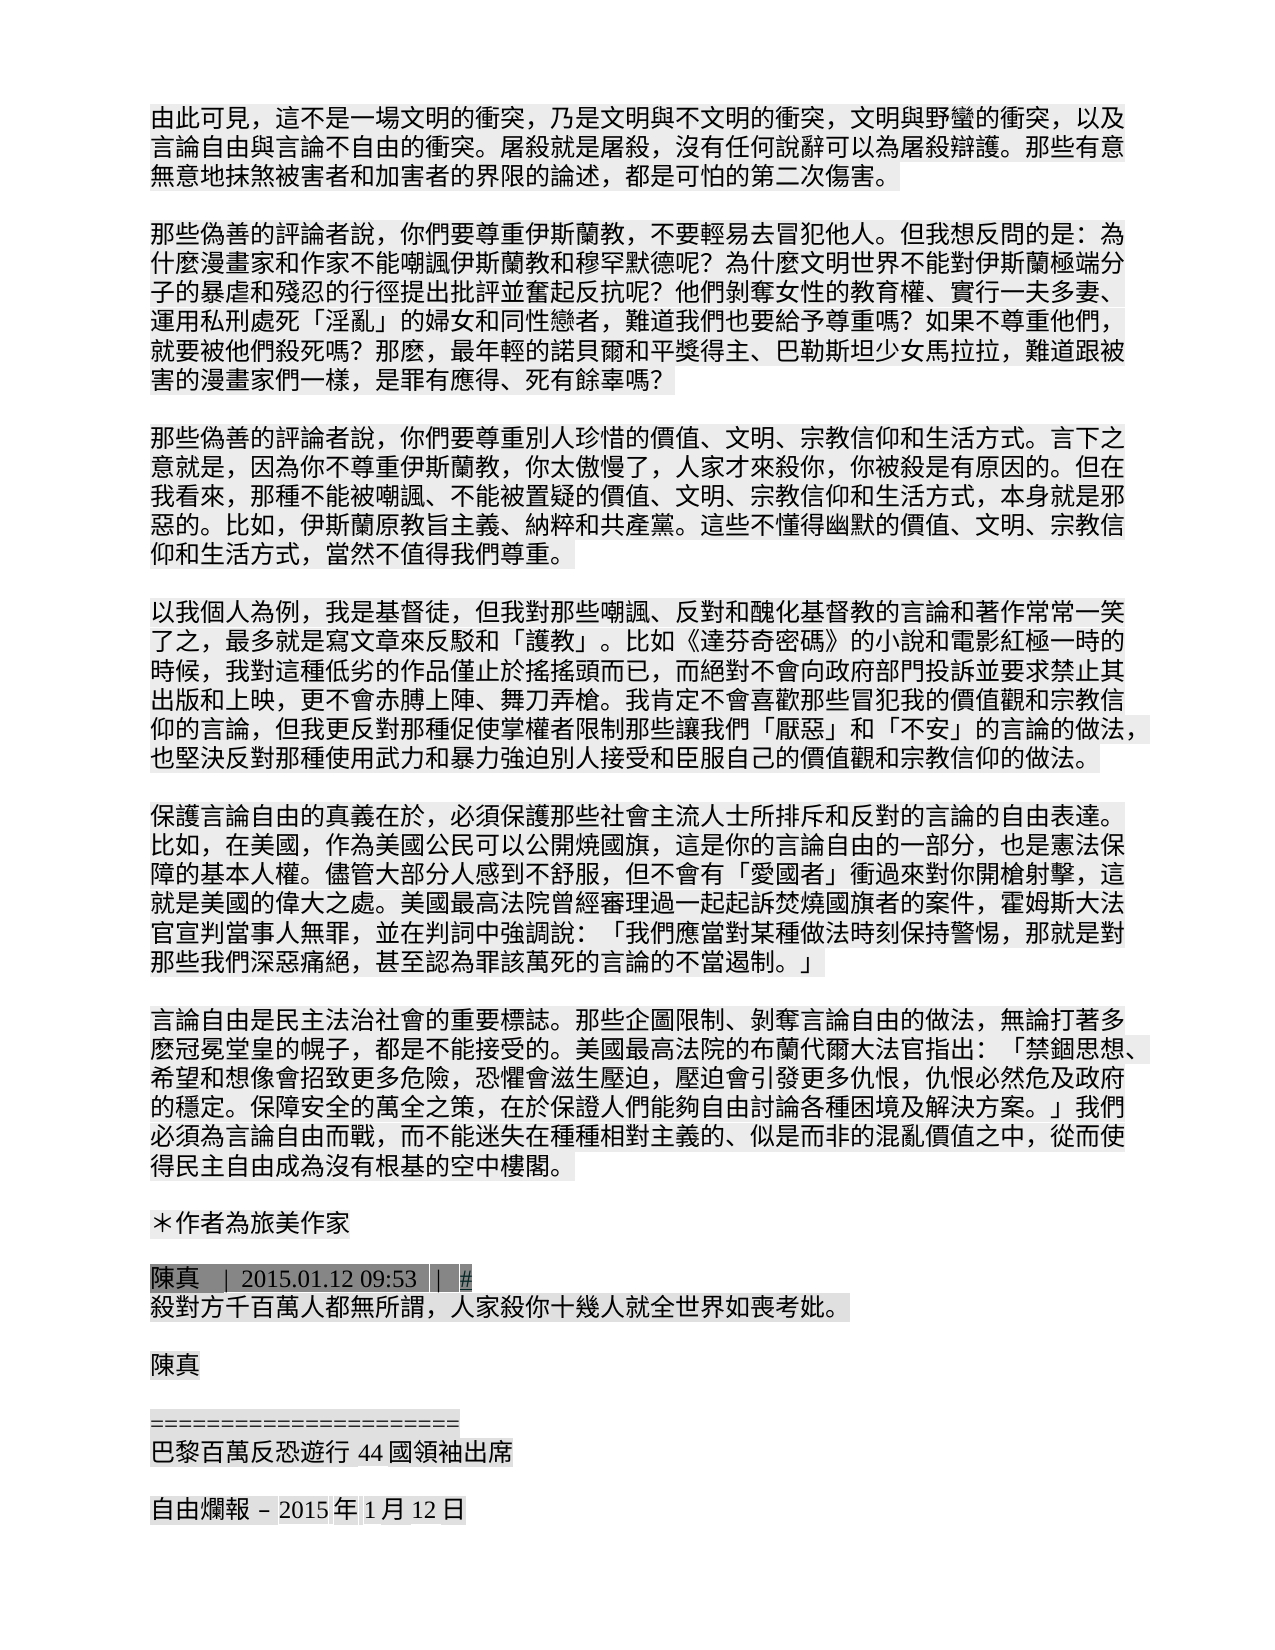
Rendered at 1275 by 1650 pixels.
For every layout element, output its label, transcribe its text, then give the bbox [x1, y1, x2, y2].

text 底下我準備發揮我偉大的言論自由，請大家尊重，特別要請這位姓余的混蛋要有民主胸襟，要有接受批評的雅量。但我得聲明，我是絕對沒有這等胸襟與雅量的。 至於這姓余的混蛋是誰，我倒是從沒聽過。不過，光看一個人寫幾個字，你大概就能知道文字後面會是一個什麼樣的人。以這混蛋為例，雖然從未聽聞，但我閉著眼睛猜想，也能馬上想像這樣一種人渣肯定會連結到一些關鍵字，例如人權、自由、民主等等。 我還能進一步推測，像這樣一種北七，肯定生活優渥，而且是著作等身的什麼學者或人權鬥士之類，肯定寫了一大堆蠢到爆的爛書爛文，而且一定得過什麼西方獎項或主流榮耀。我同時也敢保證，像這樣一種人渣，肯定百分之百親美舔美。 以上這些，完全沒有根據，純屬憑空幻想、瞎掰，不過，這是我的言論自由；若有雷同，絕非巧合。因為這樣一類人渣到處都是，幾乎成為地球上最大的物種，危害甚大，最好能早一天絕種，否則人類文明真是堪慮啊。 感謝上帝，讓我能夠活在言論自由的民主社會，讓我能暢所欲言，阿門。 前些天，我在法國電視上還看到這次事件的周刊編輯生前接受專訪。主持人問他："難道你真的相信世界上任何人事物你都可以盡情嘲諷羞辱？" 這編輯很傲慢地回答說： "當然啊，對你來說很神聖的東西，對我來說一點也不神聖，我為什麼不能攻擊？請他們搞清楚，這裏是法國耶，不是伊斯蘭世界，我有我們的價值與傳統，請他們要尊重我們的言論自由。而且，宗教只是一種意識形態，一種哲學，為什麼我不能攻擊？" 一邊回答，還一邊很囂張、做出瀟灑狀地甩著一頭男性長髮對主持人說，"懂嗎？我講這樣，你懂嗎？懂嗎?" 我不想批評當下的死者，但這樣一種毫無止盡可以盡情傷人的 "言論自由"，只是摧毀了言論自由，濫用了言論自由。 如果這樣的一種自由可以被允許，世上將沒有任何言論需要管制，難道我也可以歌頌希特勒屠殺猶太人屠殺得真妙，真棒，真令人佩服，真教人懷念？難道在西方你可以發表任何有關族群或性別的歧視言論或甚至挑撥族群仇恨而不會遭到法律或各種機構規範的制裁？ 我很喜歡 Milos Forman(Emir Kusturica在FAMU的同學也是知心好友)，喜歡他的 "飛越杜鵑窩"，喜歡他的 "阿瑪迪斯"，喜歡他的 "The People vs. Larry Flynt"(台譯1997情色風暴)，這部The People vs. Larry Flynt就是在講紐約 "好色客"雜誌老闆以色情漫畫丑化教會，結果遭到不滿人士槍擊重傷並被告上法庭最後勝訴的真實故事。 我完全能認同影片所要傳達的自由解放精神，但這樣一種自由解放從來都不是毫無限制。你可以拿你自己的主流國教及其整天扯爛污的教會主管大開低級玩笑，但你不能在以恐怖血腥暴力對弱者或異己進行長達數十年的大屠殺的當下，卻又要拿起醜陋筆桿毫無分寸地儘情羞辱抹黑對方所虔誠信仰的價值與宗教。這樣太卑鄙太齷齪了。 陳真 =============== 余杰專欄：請不要為屠殺尋找理由 風傳媒 2015年01月11日 法國的《查理週刊》被恐怖份子攻擊。（美聯社） 《查理週刊》屠殺事件發生後，我突然發現《反抗的畫筆》一書所介紹的幾位諷刺漫畫家都在遇難者名單中，難怪該書的中文版編輯驚呼：「這絕對是政漫界的『九一一』！」這本書介紹了九十位當今最活躍的政治諷刺漫畫家，他們用個人獨到的方式挑戰專制獨裁的勢力，展示了人類捍衛自由的決心和勇氣。法國國王路易腓力一世曾說：「圖畫比文字更具顛覆性。」所以，伊斯蘭恐怖分子企圖用槍來征服筆，製造了這起震驚世界的大屠殺。 然而，在華文世界的媒體和臉書上，我卻看到太多關於這一事件的荒腔走板、顛倒黑白的言論。在中國，為屠殺叫好的，是一些被共產黨洗腦的民族主義者和國家主義者。他們認為法國在北京奧運期間縱容流亡藏人衝擊奧運聖火傳遞，讓中國在國際上丟臉；這一次，法國遭到伊斯蘭世界的攻擊，算是伊斯蘭世界幫助中國報仇了。 而在台灣，為恐怖主義辯護的，卻是一些自以為是、貌似超然、「政治正確」的知識分子。為了顯示自己的「公正」與「深刻」，以及「反對西方霸權」和「站在弱者一邊」的姿態， 為殺人如麻的恐怖分子尋找理由，居然成為一種竟相標榜的時尚，從名教授李家同、媒體名嘴到清大學生，那麼多人不去譴責恐怖分子的血腥殺戮，反倒去譴責那些遇難的漫畫家不知輕重、冒犯伊斯蘭教、煽動「種族歧視」。 他們卻不知道，被害者之一的沙博尼曾經捍衛穆斯林的言論自由：時任總理讓-馬克•埃羅(Jean-Marc Ayrault)稱政府打算阻止穆斯林發起的一系列抗議時，沙博尼耶曾經明確表示反對。「為什麼要禁止這些人表達自己的觀點，」沙博尼耶當時說。「我們有權表達我們的觀點，他們也有權表達他們的觀點。」 由此可見，這不是一場文明的衝突，乃是文明與不文明的衝突，文明與野蠻的衝突，以及言論自由與言論不自由的衝突。屠殺就是屠殺，沒有任何說辭可以為屠殺辯護。那些有意無意地抹煞被害者和加害者的界限的論述，都是可怕的第二次傷害。 那些偽善的評論者說，你們要尊重伊斯蘭教，不要輕易去冒犯他人。但我想反問的是：為什麼漫畫家和作家不能嘲諷伊斯蘭教和穆罕默德呢？為什麼文明世界不能對伊斯蘭極端分子的暴虐和殘忍的行徑提出批評並奮起反抗呢？他們剝奪女性的教育權、實行一夫多妻、運用私刑處死「淫亂」的婦女和同性戀者，難道我們也要給予尊重嗎？如果不尊重他們，就要被他們殺死嗎？那麽，最年輕的諾貝爾和平獎得主、巴勒斯坦少女馬拉拉，難道跟被害的漫畫家們一樣，是罪有應得、死有餘辜嗎？ 那些偽善的評論者說，你們要尊重別人珍惜的價值、文明、宗教信仰和生活方式。言下之意就是，因為你不尊重伊斯蘭教，你太傲慢了，人家才來殺你，你被殺是有原因的。但在我看來，那種不能被嘲諷、不能被置疑的價值、文明、宗教信仰和生活方式，本身就是邪惡的。比如，伊斯蘭原教旨主義、納粹和共產黨。這些不懂得幽默的價值、文明、宗教信仰和生活方式，當然不值得我們尊重。 以我個人為例，我是基督徒，但我對那些嘲諷、反對和醜化基督教的言論和著作常常一笑了之，最多就是寫文章來反駁和「護教」。比如《達芬奇密碼》的小說和電影紅極一時的時候，我對這種低劣的作品僅止於搖搖頭而已，而絕對不會向政府部門投訴並要求禁止其出版和上映，更不會赤膊上陣、舞刀弄槍。我肯定不會喜歡那些冒犯我的價值觀和宗教信仰的言論，但我更反對那種促使掌權者限制那些讓我們「厭惡」和「不安」的言論的做法，也堅決反對那種使用武力和暴力強迫別人接受和臣服自己的價值觀和宗教信仰的做法。 保護言論自由的真義在於，必須保護那些社會主流人士所排斥和反對的言論的自由表達。比如，在美國，作為美國公民可以公開焼國旗，這是你的言論自由的一部分，也是憲法保障的基本人權。儘管大部分人感到不舒服，但不會有「愛國者」衝過來對你開槍射擊，這就是美國的偉大之處。美國最高法院曾經審理過一起起訴焚燒國旗者的案件，霍姆斯大法官宣判當事人無罪，並在判詞中強調說：「我們應當對某種做法時刻保持警惕，那就是對那些我們深惡痛絕，甚至認為罪該萬死的言論的不當遏制。」 言論自由是民主法治社會的重要標誌。那些企圖限制、剝奪言論自由的做法，無論打著多麽冠冕堂皇的幌子，都是不能接受的。美國最高法院的布蘭代爾大法官指出：「禁錮思想、希望和想像會招致更多危險，恐懼會滋生壓迫，壓迫會引發更多仇恨，仇恨必然危及政府的穩定。保障安全的萬全之策，在於保證人們能夠自由討論各種困境及解決方案。」我們必須為言論自由而戰，而不能迷失在種種相對主義的、似是而非的混亂價值之中，從而使得民主自由成為沒有根基的空中樓閣。 ＊作者為旅美作家 [150, 75, 1125, 1239]
text 殺對方千百萬人都無所謂，人家殺你十幾人就全世界如喪考妣。 陳真 ====================== 巴黎百萬反恐遊行 44國領袖出席 自由爛報 – 2015年1月12日 以巴領袖也出席 〔編譯管淑平／綜合報導〕為回應上週恐怖份子攻擊《查理週刊》引發一連三天血腥事件，法國巴黎十一日舉行團結大遊行，估計有超過一百五十萬人參加，由受害者家屬和法國總統歐蘭德帶領追悼十七名罹難者；德國總理、英國首相、俄羅斯外交部長、土耳其總理、約旦國王等四十四國、十二個國際組織領袖及代表也親自出席，史無前例地並肩遊行，展現一致對抗恐怖主義的決心。 巴黎團結大遊行從下午三時（台灣時間同日晚間十時）開始，從《查理週刊》總部附近的共和國廣場出發，參與者沿途誦念「查理、查理」，紀念《查理週刊》攻擊案罹難者；罹難者家屬戴著寫有「查理」字樣的頭巾，與眾人一同走向三公里外的國家廣場。 長年宿敵以色列總理納坦雅胡、巴勒斯坦自治政府主席阿巴斯，也在出席領袖之列。歐蘭德政治對手、前總統薩科茲，以及法國穆斯林領袖都並肩遊行；但法國極右派領袖瑪琳‧勒班未獲邀以「民族陣線」主席身分出席，她將參加其他城市的遊行。 上午開始，各族裔背景的男女老少陸續湧入共和國廣場，有人眼中帶淚，氣氛感人。來自象牙海岸的法裔三十四歲穆斯林特勞雷說，這場遊行「真正象徵法國的強盛，展現當法國團結對抗這些人時的強大」。三十四歲的摩洛哥裔莫尼則說︰「我要在這裡向恐怖份子展現，他們並未勝利，相反的，反而使所有宗教信仰的人團結在一起。」 值此恐怖攻擊威脅仍高之際，法國當局派出約五千五百名軍、警加強巴黎遊行維安，便衣人員混入遊行人群、狙擊手部署在周邊制高點、直升機在空中巡邏，連下水道也仔細搜索，周邊地鐵站更暫時關閉；另有九萬名安全部隊部署在其他六十個城市遊行現場，加上八萬九千名法國憲兵部隊，全國大陣仗高度警戒。 歐蘭德在愛麗榭宮歡迎各國領袖時表示，「今天，巴黎是世界的首都」，「整個國家將挺身展現最好的一面」。巴黎遊行規模反映這次被稱為「法國九一一」攻擊帶來的震撼：七日起一連三天的血腥事件，共造成十七人受害喪命，是巴黎五十年來、歐洲城市九年來所遭受的最嚴重恐怖攻擊。 下月在美召開全球安全高峰會。 法國總理瓦爾斯十日表示，法國與極端伊斯蘭主義「開戰」，「正在打一場對抗恐怖主義、聖戰主義、極端伊斯蘭主義，以及對抗所有意圖破壞自由、平等、博愛者的戰爭」。歐美多國安全事務部長十一日在巴黎會商後，決定二月十八日由美國邀請盟國，於華府召開全球安全高峰會。 [150, 1293, 1125, 1554]
text 陳真 | 2015.01.12 09:53 | # [150, 1264, 1125, 1293]
